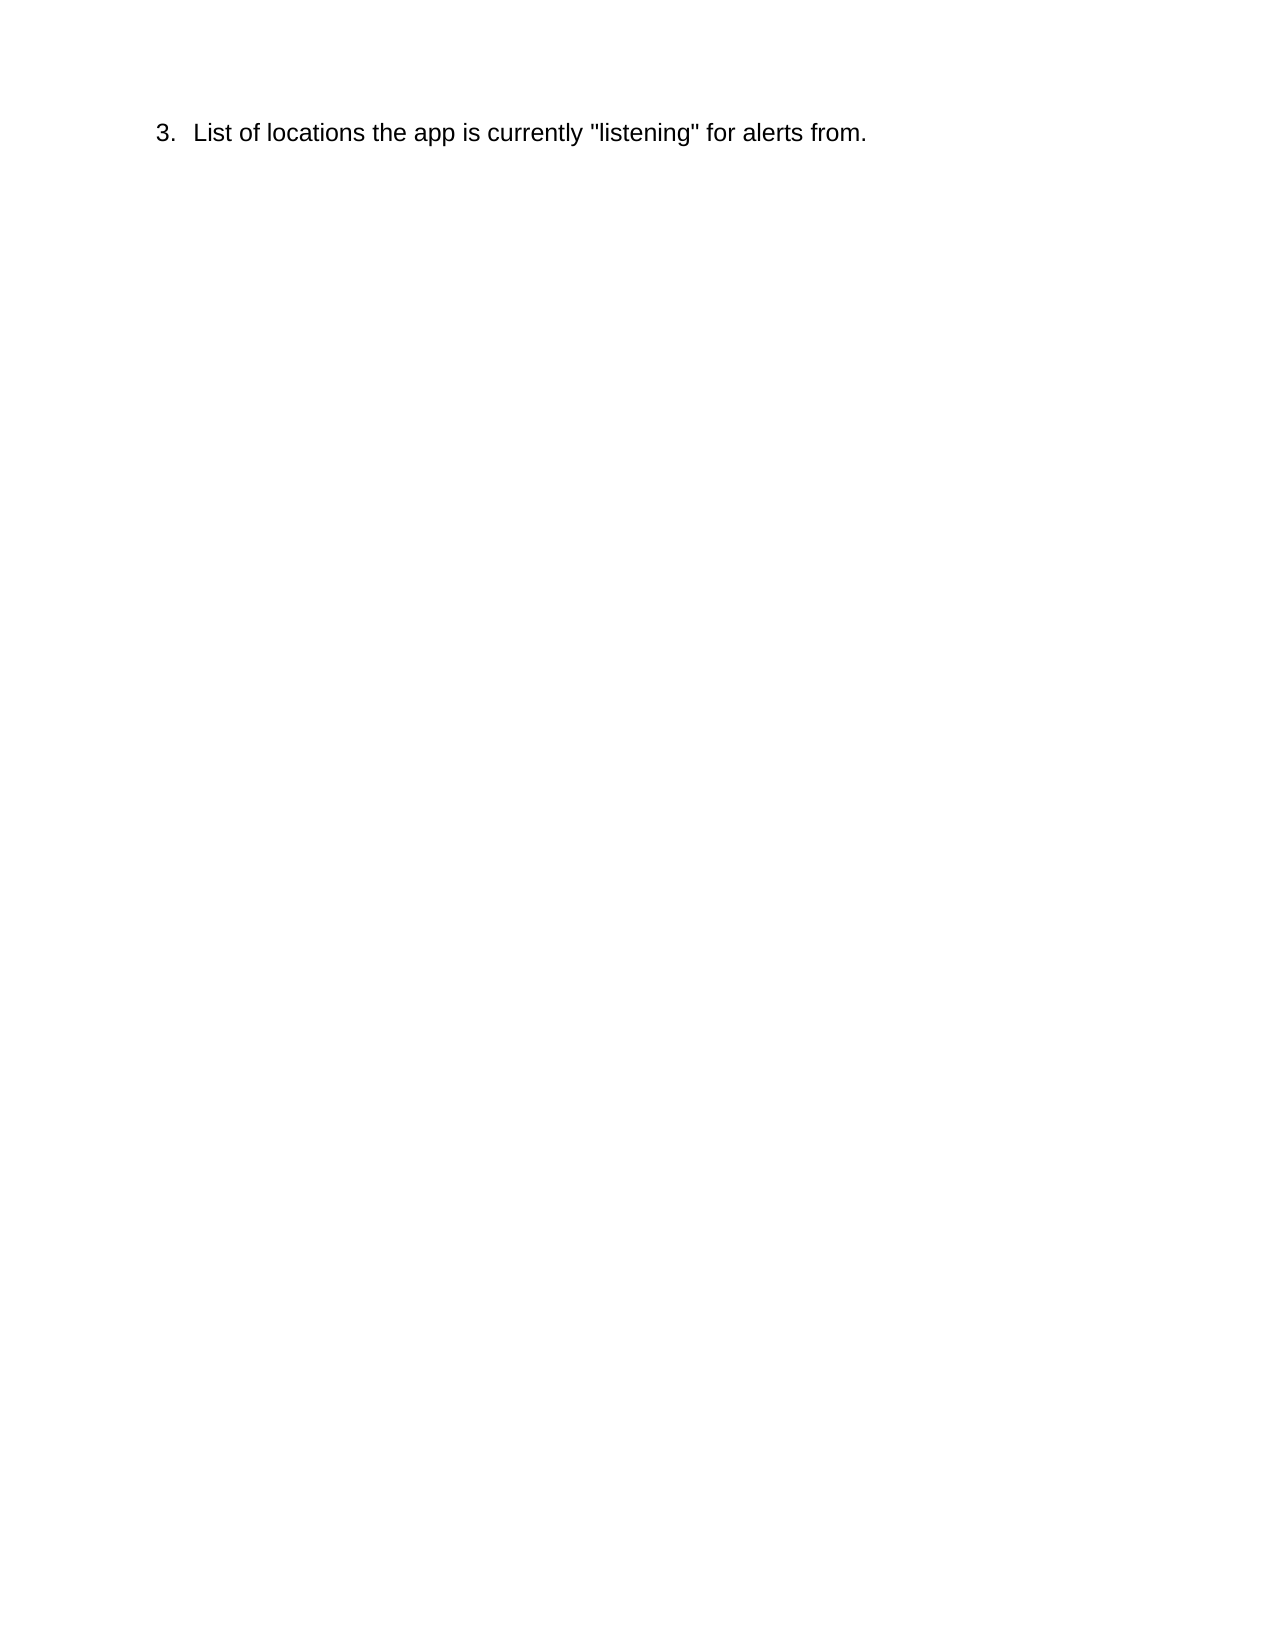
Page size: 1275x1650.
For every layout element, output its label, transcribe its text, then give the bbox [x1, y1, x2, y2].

list List of locations the app is currently "listening" for alerts from. [156, 118, 1157, 147]
